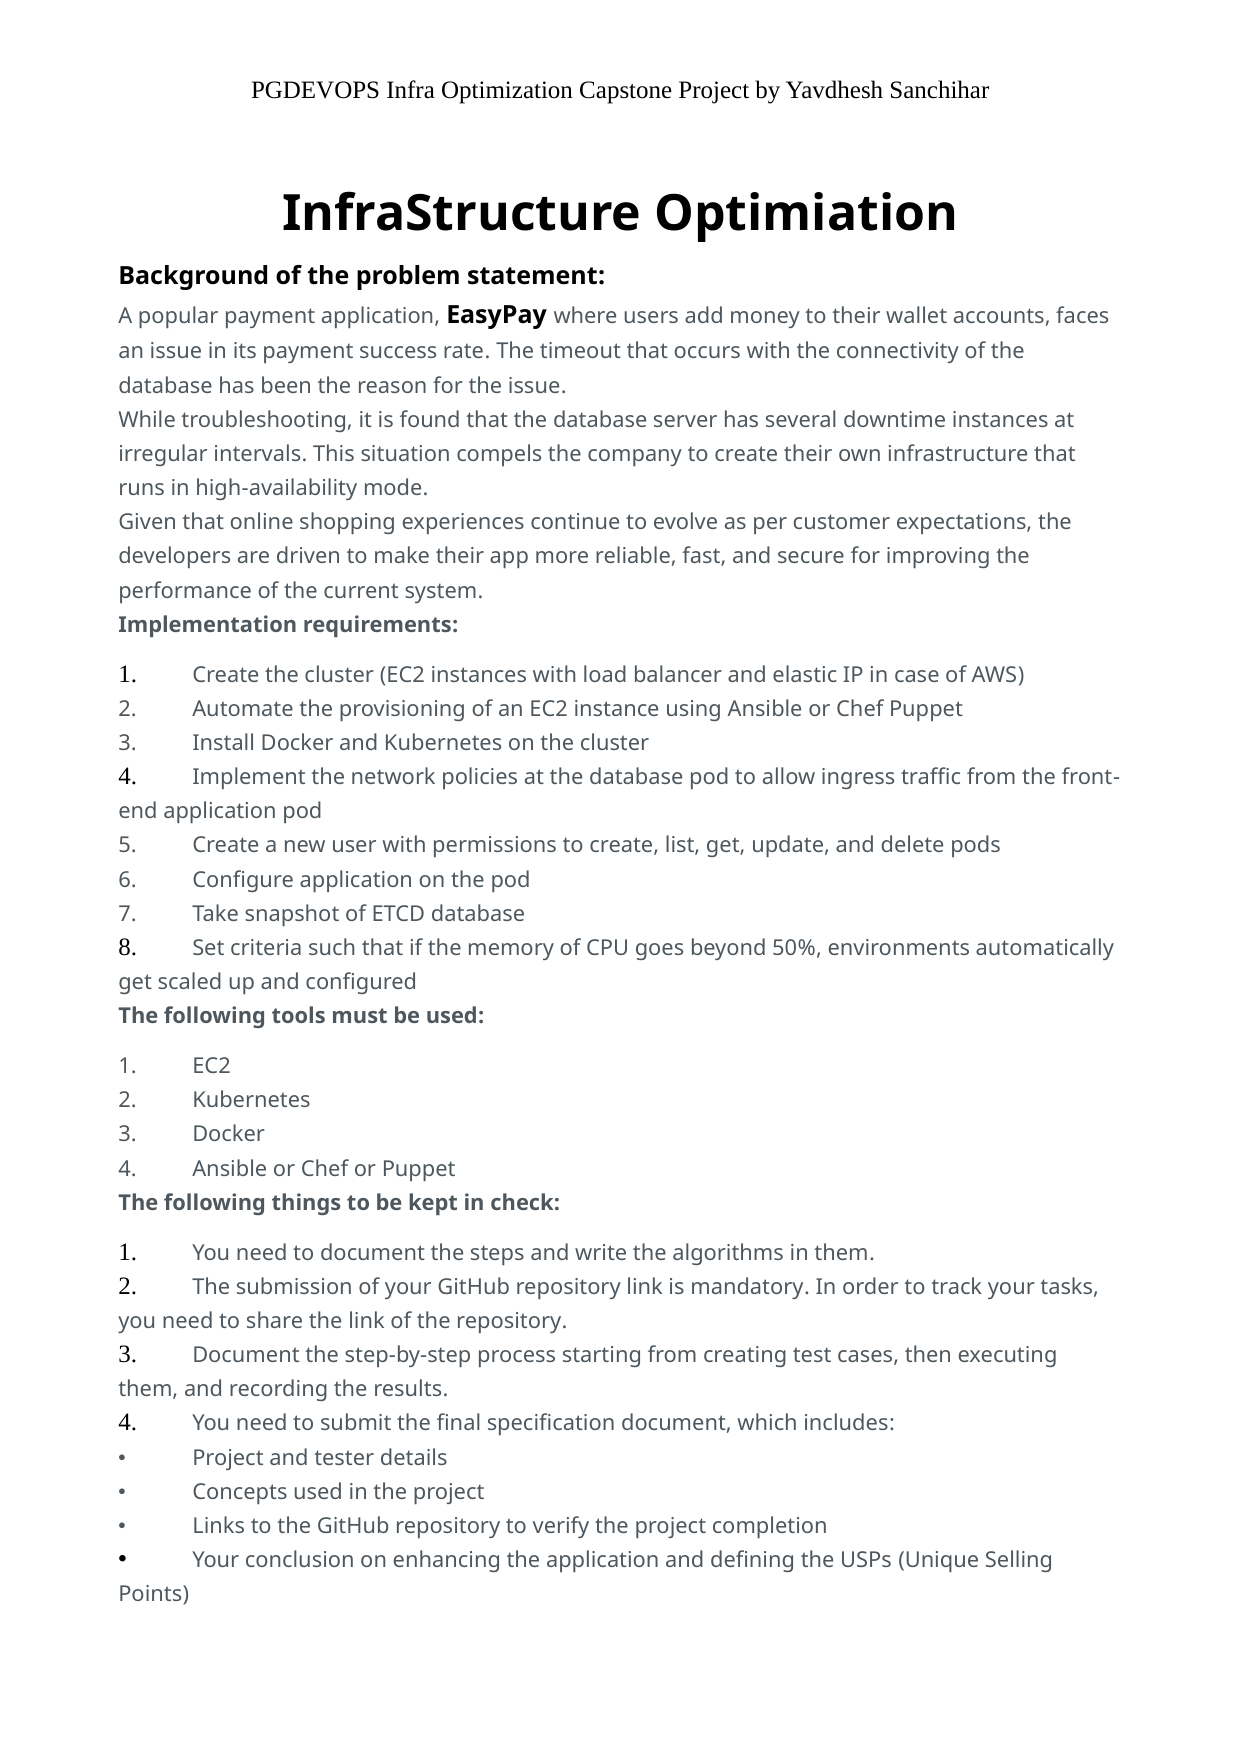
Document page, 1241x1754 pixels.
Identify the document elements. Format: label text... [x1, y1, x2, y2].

text The following tools must be used: [118, 1000, 1122, 1030]
text Implementation requirements: [118, 609, 1122, 639]
list Concepts used in the project [118, 1476, 1122, 1506]
list Your conclusion on enhancing the application and defining the USPs (Unique Selling Points) [118, 1544, 1122, 1608]
list Implement the network policies at the database pod to allow ingress traffic from the front-end application pod [118, 761, 1122, 825]
list You need to submit the final specification document, which includes: [118, 1407, 1122, 1437]
list Set criteria such that if the memory of CPU goes beyond 50%, environments automatically get scaled up and configured [118, 932, 1122, 996]
list Configure application on the pod [118, 864, 1122, 893]
list Create a new user with permissions to create, list, get, update, and delete pods [118, 829, 1122, 859]
list EC2 [118, 1050, 1122, 1080]
list You need to document the steps and write the algorithms in them. [118, 1237, 1122, 1266]
list Project and tester details [118, 1442, 1122, 1471]
list Automate the provisioning of an EC2 instance using Ansible or Chef Puppet [118, 693, 1122, 723]
list Install Docker and Kubernetes on the cluster [118, 727, 1122, 757]
list Ansible or Chef or Puppet [118, 1153, 1122, 1182]
subtitle InfraStructure Optimiation [118, 177, 1122, 245]
list Document the step-by-step process starting from creating test cases, then executing them, and recording the results. [118, 1339, 1122, 1403]
list Docker [118, 1118, 1122, 1148]
list Kubernetes [118, 1084, 1122, 1114]
list Take snapshot of ETCD database [118, 898, 1122, 928]
list The submission of your GitHub repository link is mandatory. In order to track your tasks, you need to share the link of the repository. [118, 1271, 1122, 1335]
list Create the cluster (EC2 instances with load balancer and elastic IP in case of AWS) [118, 659, 1122, 688]
list Links to the GitHub repository to verify the project completion [118, 1510, 1122, 1540]
text Background of the problem statement: A popular payment application, EasyPay where users add money to their wallet accounts, faces an issue in its payment success rate. The timeout that occurs with the connectivity of the database has been the reason for the issue. While troubleshooting, it is found that the database server has several downtime instances at irregular intervals. This situation compels the company to create their own infrastructure that runs in high-availability mode. Given that online shopping experiences continue to evolve as per customer expectations, the developers are driven to make their app more reliable, fast, and secure for improving the performance of the current system. [118, 258, 1122, 604]
text The following things to be kept in check: [118, 1187, 1122, 1217]
